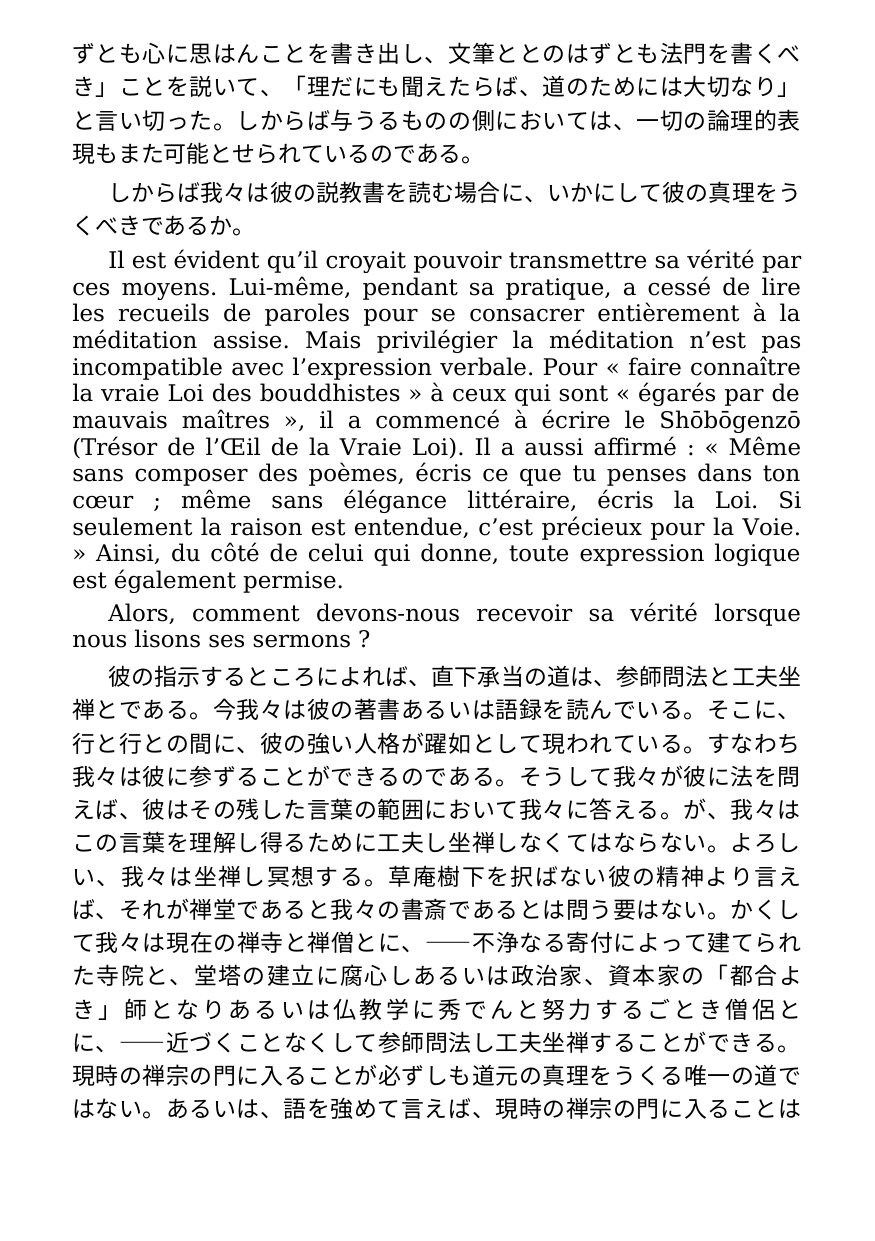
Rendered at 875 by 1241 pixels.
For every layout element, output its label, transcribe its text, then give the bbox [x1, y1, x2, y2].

text Alors, comment devons-nous recevoir sa vérité lorsque nous lisons ses sermons ? [72, 600, 802, 653]
text 彼の指示するところによれば、直下承当の道は、参師問法と工夫坐禅とである。今我々は彼の著書あるいは語録を読んでいる。そこに、行と行との間に、彼の強い人格が躍如として現われている。すなわち我々は彼に参ずることができるのである。そうして我々が彼に法を問えば、彼はその残した言葉の範囲において我々に答える。が、我々はこの言葉を理解し得るために工夫し坐禅しなくてはならない。よろしい、我々は坐禅し冥想する。草庵樹下を択ばない彼の精神より言えば、それが禅堂であると我々の書斎であるとは問う要はない。かくして我々は現在の禅寺と禅僧とに、――不浄なる寄付によって建てられた寺院と、堂塔の建立に腐心しあるいは政治家、資本家の「都合よき」師となりあるいは仏教学に秀でんと努力するごとき僧侶とに、――近づくことなくして参師問法し工夫坐禅することができる。現時の禅宗の門に入ることが必ずしも道元の真理をうくる唯一の道ではない。あるいは、語を強めて言えば、現時の禅宗の門に入ることは [72, 659, 802, 1124]
text ずとも心に思はんことを書き出し、文筆ととのはずとも法門を書くべき」ことを説いて、「理だにも聞えたらば、道のためには大切なり」と言い切った。しからば与うるものの側においては、一切の論理的表現もまた可能とせられているのである。 [72, 36, 802, 169]
text Il est évident qu’il croyait pouvoir transmettre sa vérité par ces moyens. Lui-même, pendant sa pratique, a cessé de lire les recueils de paroles pour se consacrer entièrement à la méditation assise. Mais privilégier la méditation n’est pas incompatible avec l’expression verbale. Pour « faire connaître la vraie Loi des bouddhistes » à ceux qui sont « égarés par de mauvais maîtres », il a commencé à écrire le Shōbōgenzō (Trésor de l’Œil de la Vraie Loi). Il a aussi affirmé : « Même sans composer des poèmes, écris ce que tu penses dans ton cœur ; même sans élégance littéraire, écris la Loi. Si seulement la raison est entendue, c’est précieux pour la Voie. » Ainsi, du côté de celui qui donne, toute expression logique est également permise. [72, 247, 802, 594]
text しからば我々は彼の説教書を読む場合に、いかにして彼の真理をうくべきであるか。 [72, 175, 802, 241]
